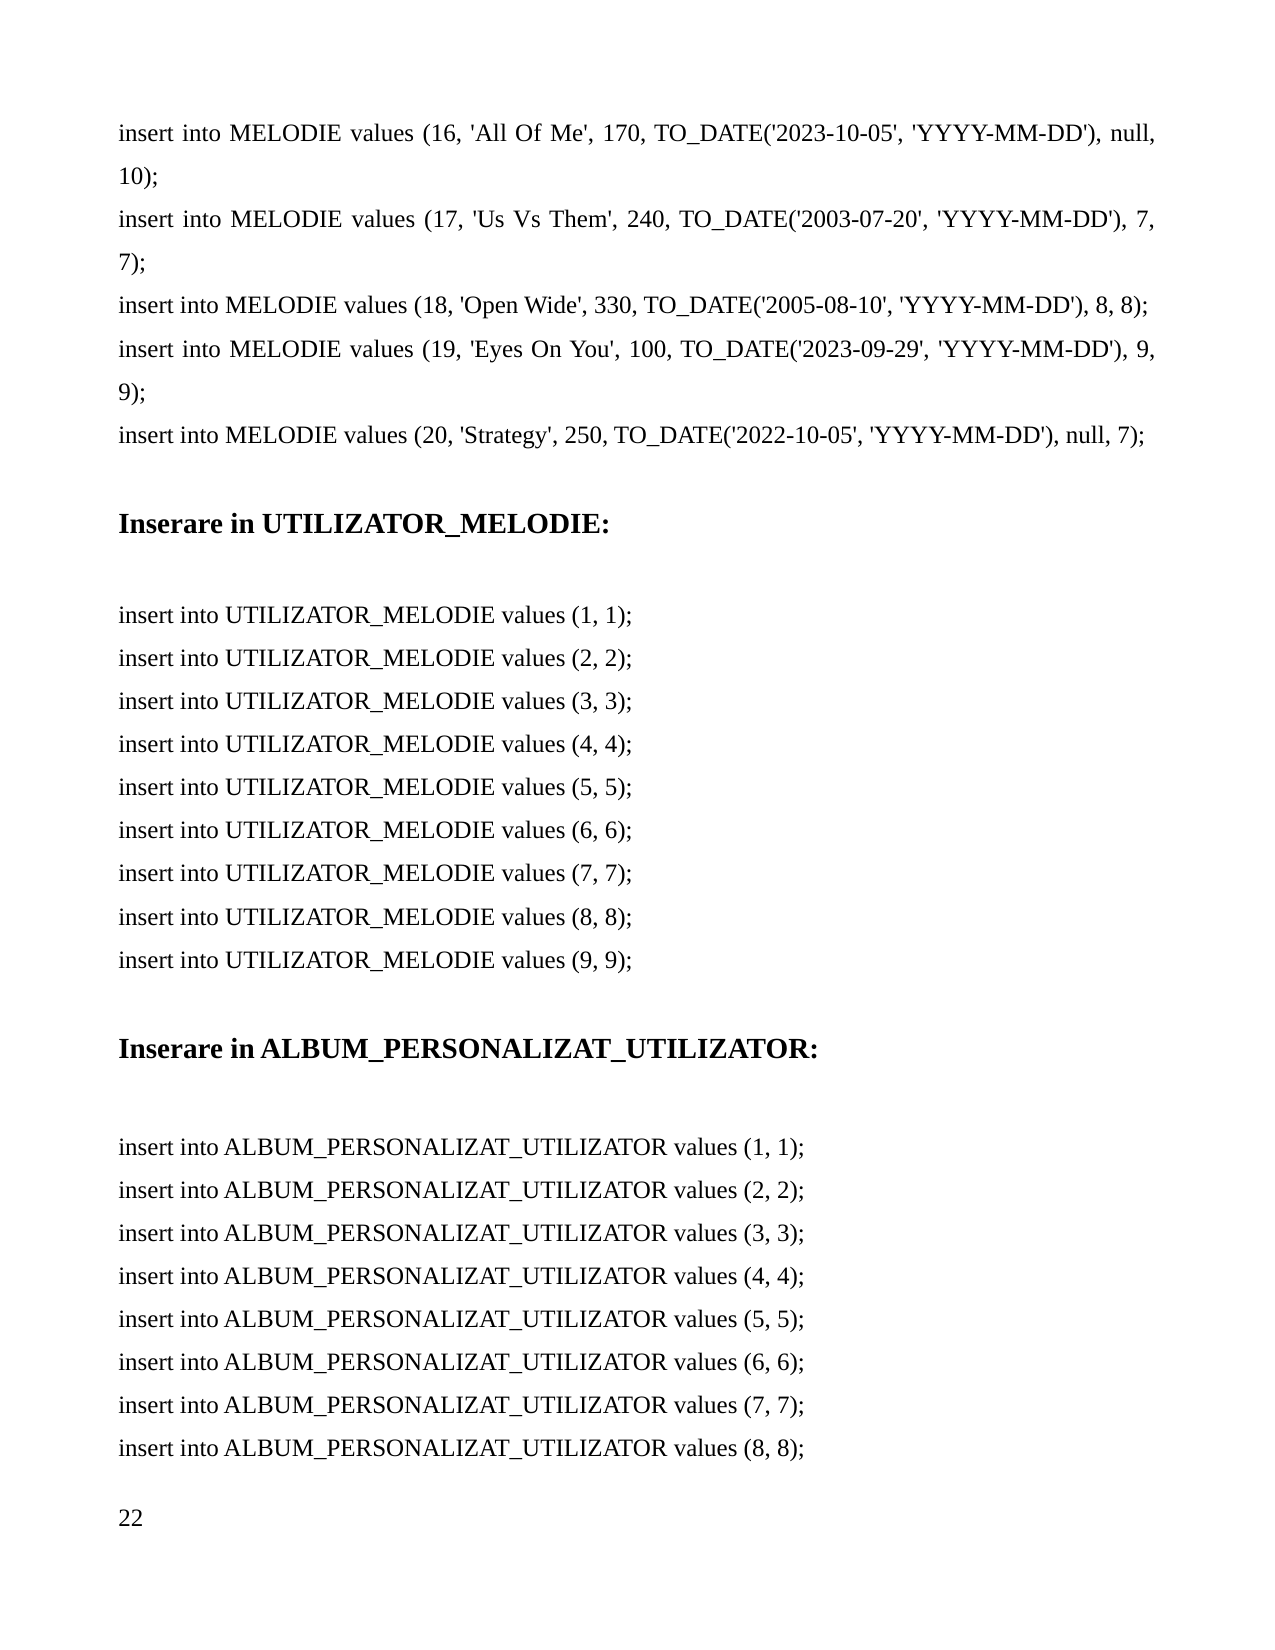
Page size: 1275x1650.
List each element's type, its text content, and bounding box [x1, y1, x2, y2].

text insert into MELODIE values (17, 'Us Vs Them', 240, TO_DATE('2003-07-20', 'YYYY-MM-DD'), 7, 7); [118, 204, 1157, 276]
text insert into UTILIZATOR_MELODIE values (8, 8); [118, 902, 1157, 930]
text insert into ALBUM_PERSONALIZAT_UTILIZATOR values (3, 3); [118, 1218, 1157, 1247]
text insert into ALBUM_PERSONALIZAT_UTILIZATOR values (4, 4); [118, 1261, 1157, 1290]
text insert into UTILIZATOR_MELODIE values (6, 6); [118, 815, 1157, 844]
text Inserare in UTILIZATOR_MELODIE: [118, 506, 1157, 540]
text insert into MELODIE values (19, 'Eyes On You', 100, TO_DATE('2023-09-29', 'YYYY-MM-DD'), 9, 9); [118, 334, 1157, 406]
text insert into ALBUM_PERSONALIZAT_UTILIZATOR values (5, 5); [118, 1304, 1157, 1333]
text insert into UTILIZATOR_MELODIE values (3, 3); [118, 686, 1157, 715]
text insert into MELODIE values (18, 'Open Wide', 330, TO_DATE('2005-08-10', 'YYYY-MM-DD'), 8, 8); [118, 291, 1157, 319]
text insert into MELODIE values (16, 'All Of Me', 170, TO_DATE('2023-10-05', 'YYYY-MM-DD'), null, 10); [118, 118, 1157, 190]
text insert into ALBUM_PERSONALIZAT_UTILIZATOR values (2, 2); [118, 1175, 1157, 1203]
text insert into ALBUM_PERSONALIZAT_UTILIZATOR values (8, 8); [118, 1433, 1157, 1462]
text insert into UTILIZATOR_MELODIE values (7, 7); [118, 858, 1157, 887]
text insert into ALBUM_PERSONALIZAT_UTILIZATOR values (7, 7); [118, 1390, 1157, 1419]
text insert into UTILIZATOR_MELODIE values (5, 5); [118, 772, 1157, 801]
text insert into ALBUM_PERSONALIZAT_UTILIZATOR values (1, 1); [118, 1132, 1157, 1160]
text insert into ALBUM_PERSONALIZAT_UTILIZATOR values (6, 6); [118, 1347, 1157, 1376]
text insert into UTILIZATOR_MELODIE values (4, 4); [118, 729, 1157, 758]
text insert into UTILIZATOR_MELODIE values (1, 1); [118, 600, 1157, 628]
text Inserare in ALBUM_PERSONALIZAT_UTILIZATOR: [118, 1031, 1157, 1064]
text insert into MELODIE values (20, 'Strategy', 250, TO_DATE('2022-10-05', 'YYYY-MM-DD'), null, 7); [118, 420, 1157, 449]
text insert into UTILIZATOR_MELODIE values (9, 9); [118, 945, 1157, 973]
text insert into UTILIZATOR_MELODIE values (2, 2); [118, 643, 1157, 672]
